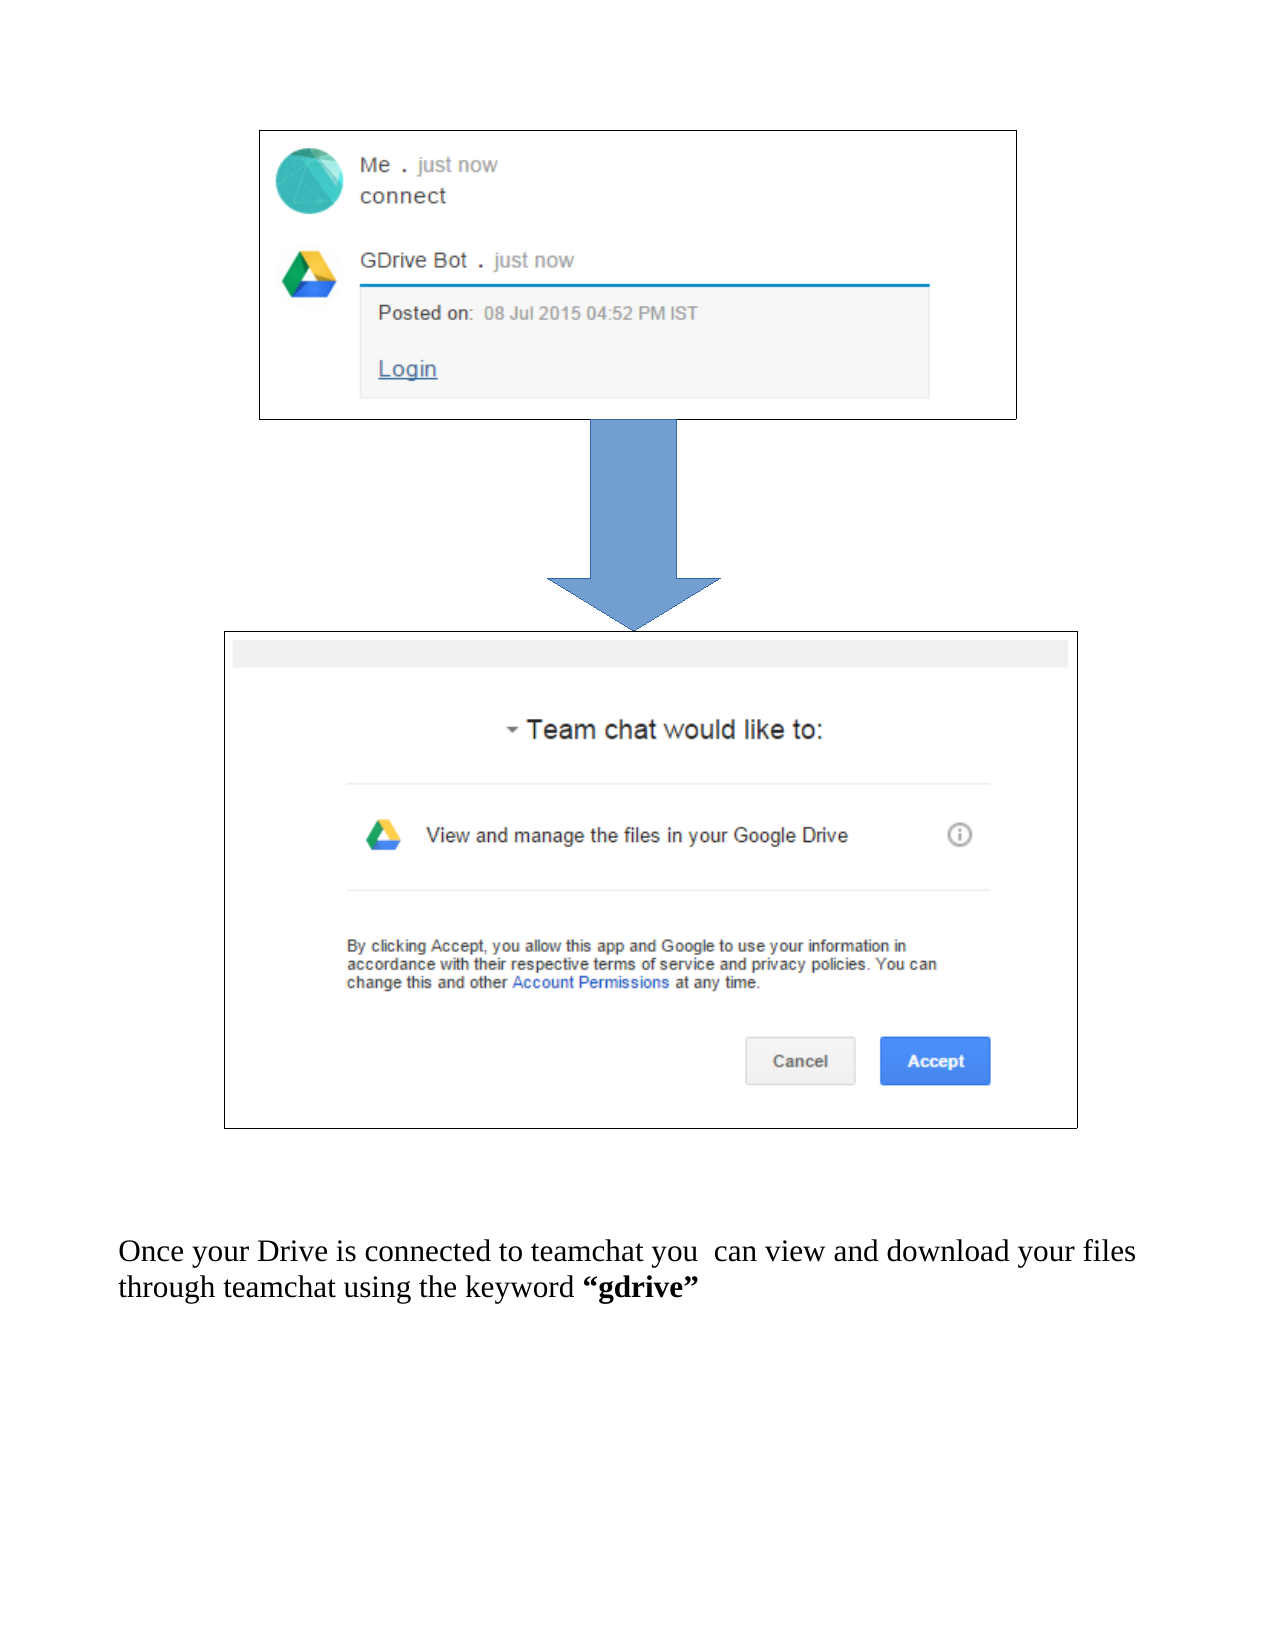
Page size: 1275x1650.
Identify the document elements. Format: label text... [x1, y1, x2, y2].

text Once your Drive is connected to teamchat you can view and download your files through teamchat using the keyword “gdrive” [118, 1232, 1157, 1304]
